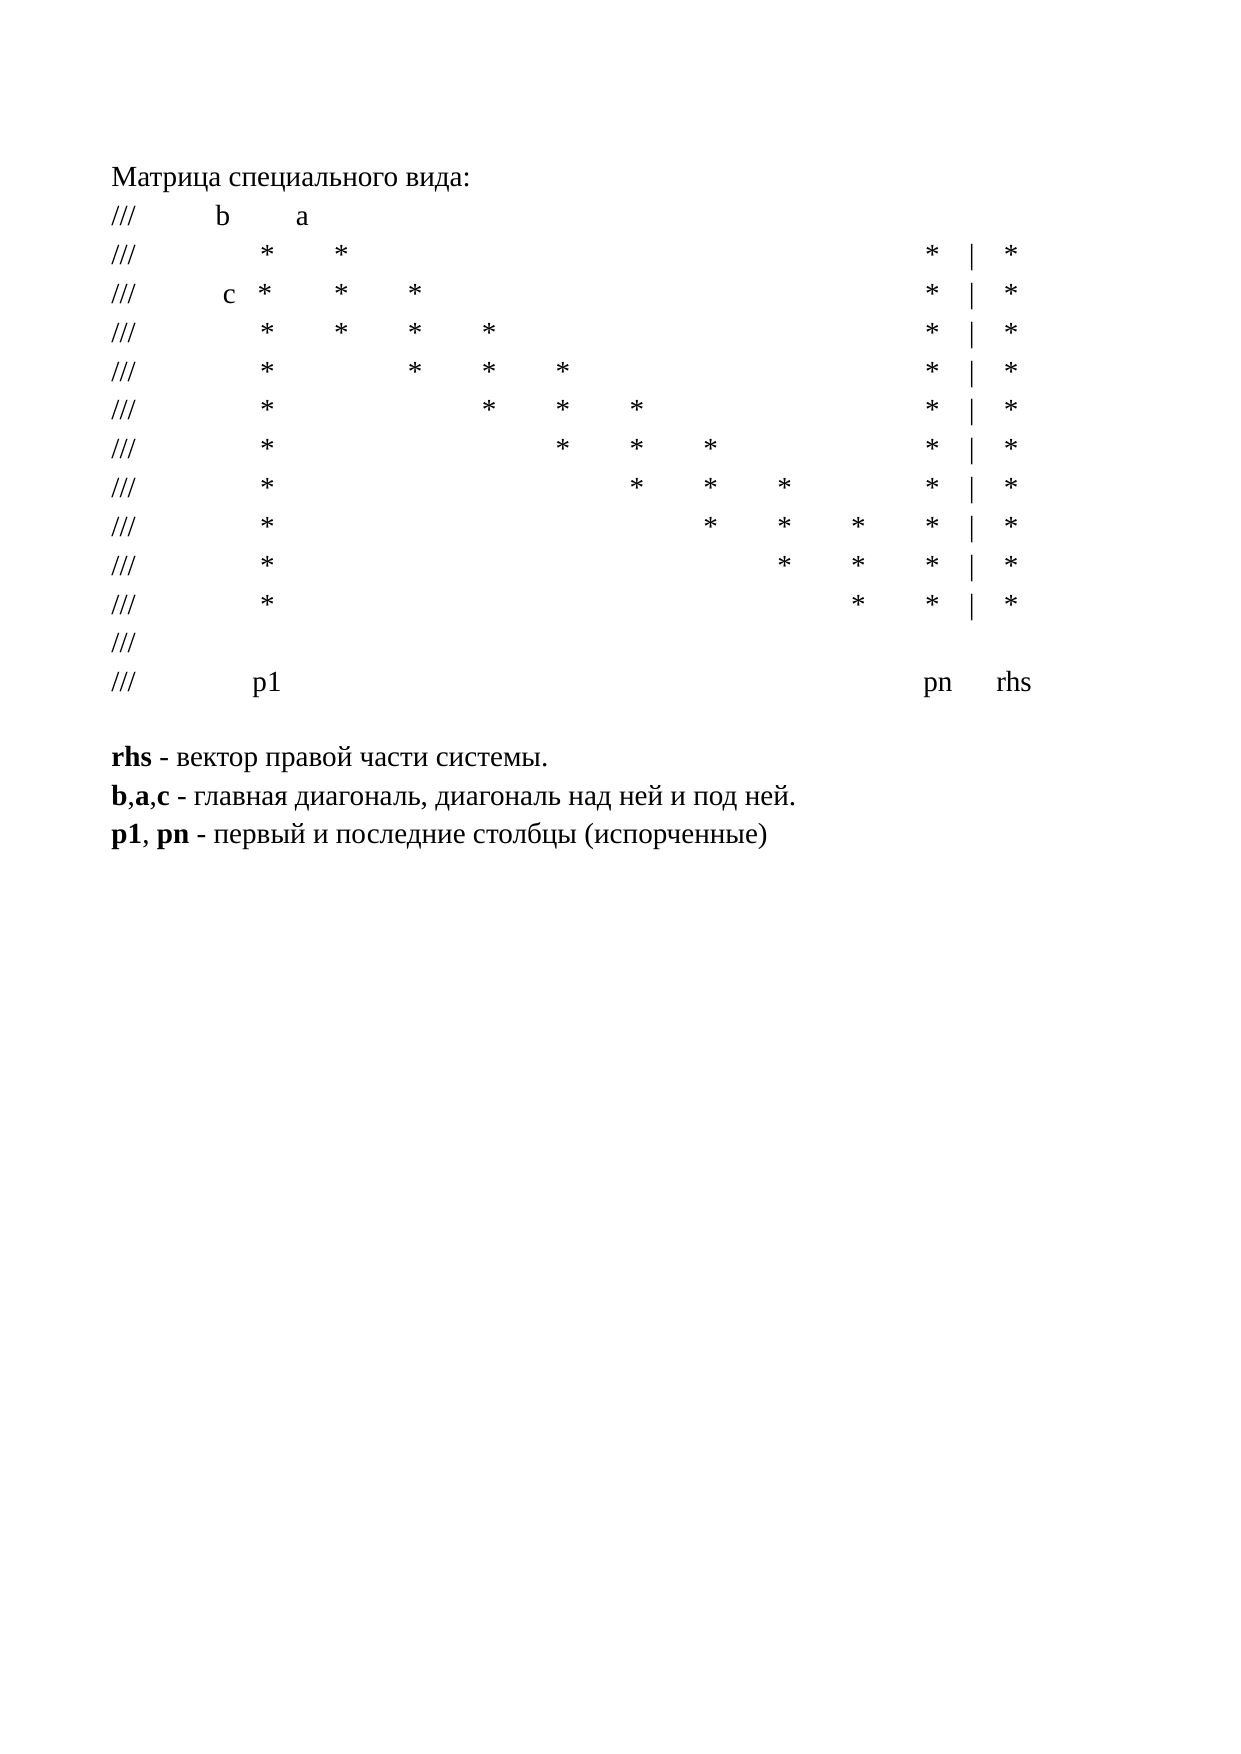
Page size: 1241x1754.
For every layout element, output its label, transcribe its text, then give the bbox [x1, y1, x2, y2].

text /// * * * * | * [111, 548, 1105, 581]
text /// * * * | * [111, 587, 1105, 620]
text rhs - вектор правой части системы. [111, 739, 1105, 772]
text /// * * * * * | * [111, 431, 1105, 465]
text /// [111, 626, 1105, 659]
text /// c * * * * | * [111, 276, 1105, 309]
text /// * * * * * | * [111, 470, 1105, 504]
text b,a,c - главная диагональ, диагональ над ней и под ней. [111, 778, 1105, 811]
text /// p1 pn rhs [111, 664, 1105, 698]
text /// * * * | * [111, 237, 1105, 271]
text /// * * * * * | * [111, 509, 1105, 543]
text /// b a [111, 198, 1105, 232]
text Матрица специального вида: [111, 159, 1105, 193]
text /// * * * * * | * [111, 354, 1105, 387]
text p1, pn - первый и последние столбцы (испорченные) [111, 817, 1105, 850]
text /// * * * * * | * [111, 392, 1105, 426]
text /// * * * * * | * [111, 315, 1105, 348]
